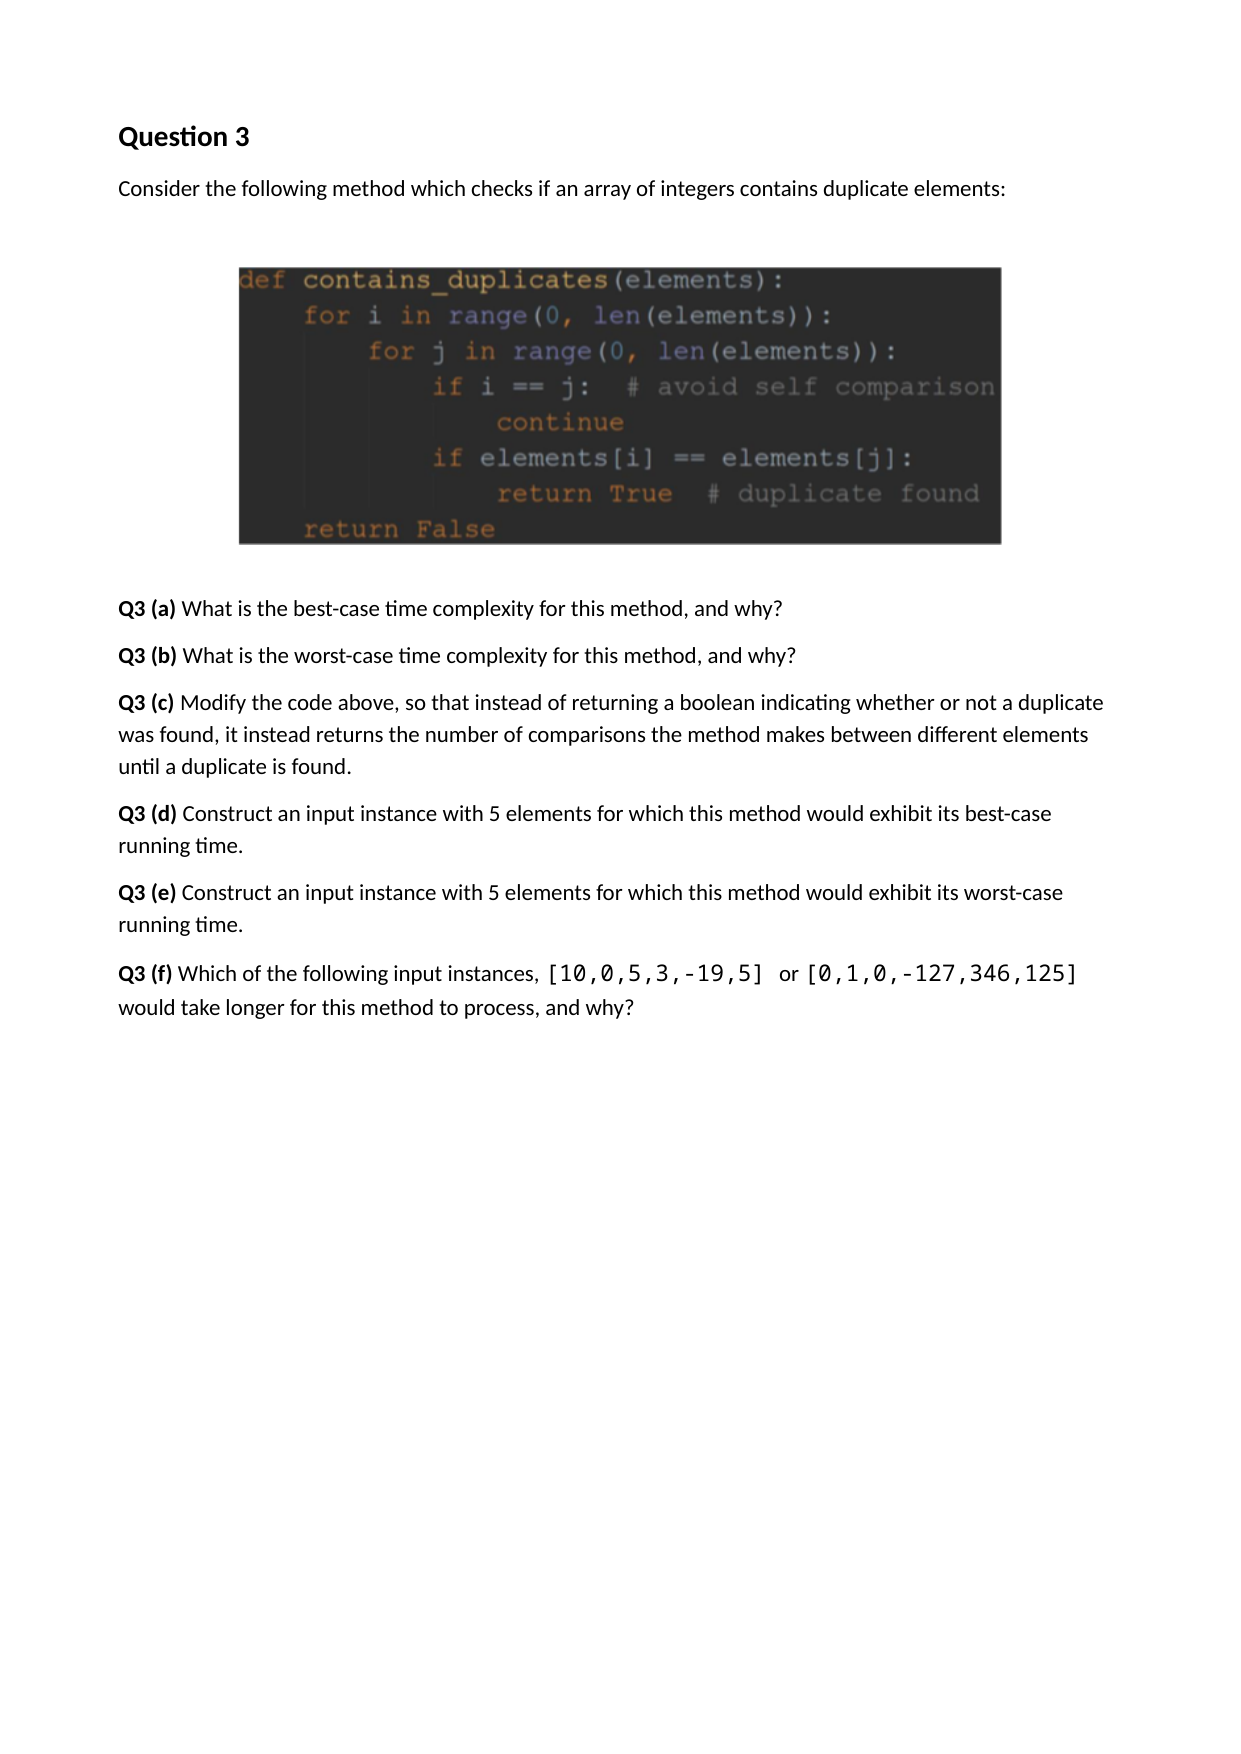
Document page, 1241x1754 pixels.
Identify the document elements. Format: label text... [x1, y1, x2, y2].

picture [238, 267, 1002, 545]
text Q3 (c) Modify the code above, so that instead of returning a boolean indicating whether or not a duplicate was found, it instead returns the number of comparisons the method makes between different elements until a duplicate is found. [118, 688, 1122, 781]
text Consider the following method which checks if an array of integers contains duplicate elements: [118, 174, 1122, 202]
text Q3 (f) Which of the following input instances, [10,0,5,3,-19,5] or [0,1,0,-127,346,125] would take longer for this method to process, and why? [118, 957, 1122, 1021]
text Q3 (a) What is the best-case time complexity for this method, and why? [118, 594, 1122, 623]
text Question 3 [118, 118, 1122, 154]
text Q3 (b) What is the worst-case time complexity for this method, and why? [118, 641, 1122, 669]
text Q3 (d) Construct an input instance with 5 elements for which this method would exhibit its best-case running time. [118, 799, 1122, 859]
text Q3 (e) Construct an input instance with 5 elements for which this method would exhibit its worst-case running time. [118, 878, 1122, 938]
